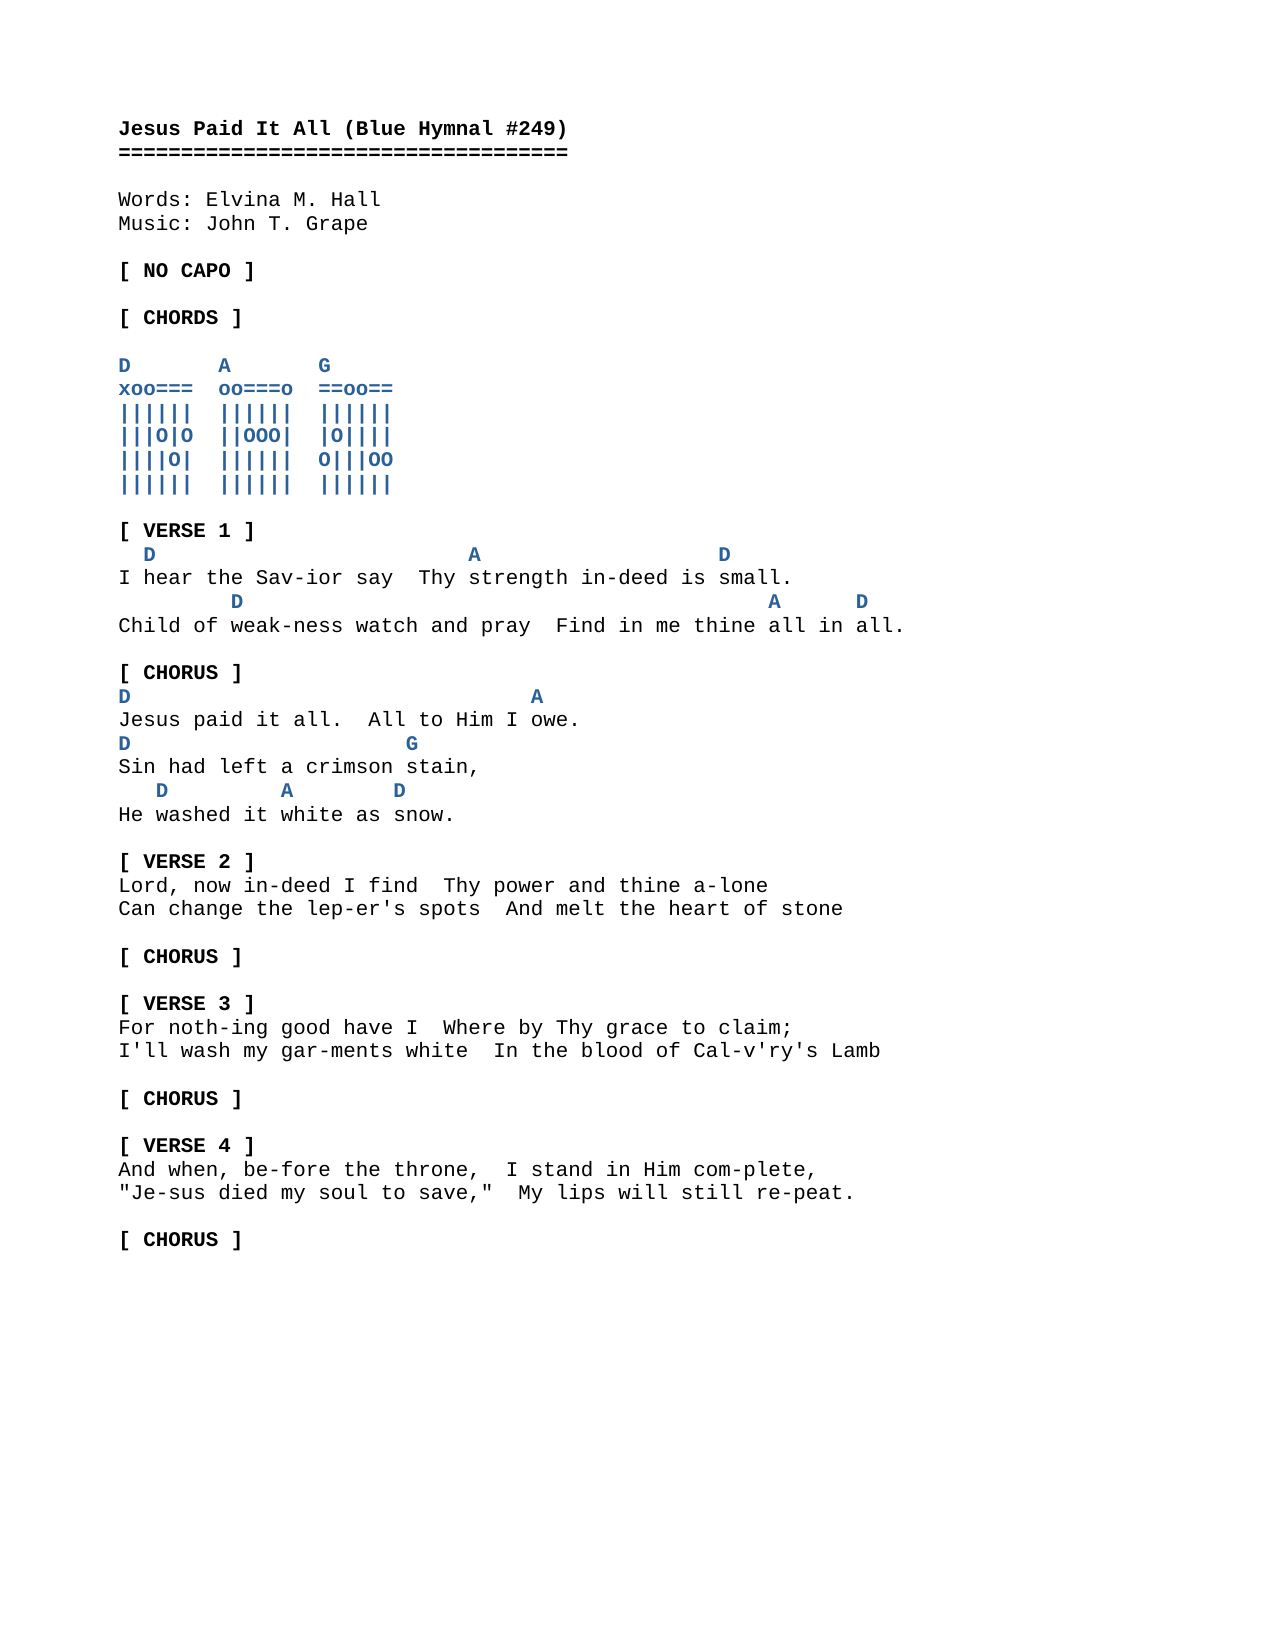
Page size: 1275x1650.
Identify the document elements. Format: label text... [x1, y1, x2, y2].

text |||||| |||||| |||||| [118, 473, 1157, 496]
text [ VERSE 4 ] [118, 1135, 1157, 1158]
text [ VERSE 3 ] [118, 993, 1157, 1017]
text And when, be-fore the throne, I stand in Him com-plete, [118, 1158, 1157, 1182]
text |||||| |||||| |||||| [118, 402, 1157, 426]
text [ CHORUS ] [118, 662, 1157, 686]
text Lord, now in-deed I find Thy power and thine a-lone [118, 875, 1157, 898]
text Jesus Paid It All (Blue Hymnal #249) [118, 118, 1157, 142]
text D A D [118, 591, 1157, 615]
text [ CHORUS ] [118, 946, 1157, 969]
text [ CHORUS ] [118, 1229, 1157, 1253]
text D A [118, 686, 1157, 709]
text ==================================== [118, 142, 1157, 165]
text For noth-ing good have I Where by Thy grace to claim; [118, 1017, 1157, 1040]
text Music: John T. Grape [118, 213, 1157, 236]
text D A D [118, 544, 1157, 567]
text Words: Elvina M. Hall [118, 189, 1157, 213]
text [ CHORUS ] [118, 1088, 1157, 1111]
text Child of weak-ness watch and pray Find in me thine all in all. [118, 615, 1157, 638]
text [ VERSE 1 ] [118, 520, 1157, 544]
text ||||O| |||||| O|||OO [118, 449, 1157, 473]
text "Je-sus died my soul to save," My lips will still re-peat. [118, 1182, 1157, 1206]
text [ NO CAPO ] [118, 260, 1157, 284]
text I'll wash my gar-ments white In the blood of Cal-v'ry's Lamb [118, 1040, 1157, 1064]
text Sin had left a crimson stain, [118, 757, 1157, 780]
text xoo=== oo===o ==oo== [118, 378, 1157, 402]
text D A D [118, 780, 1157, 804]
text [ CHORDS ] [118, 307, 1157, 331]
text Jesus paid it all. All to Him I owe. [118, 709, 1157, 733]
text I hear the Sav-ior say Thy strength in-deed is small. [118, 567, 1157, 591]
text [ VERSE 2 ] [118, 851, 1157, 875]
text Can change the lep-er's spots And melt the heart of stone [118, 898, 1157, 922]
text D A G [118, 354, 1157, 378]
text |||O|O ||OOO| |O|||| [118, 426, 1157, 449]
text He washed it white as snow. [118, 804, 1157, 827]
text D G [118, 733, 1157, 757]
